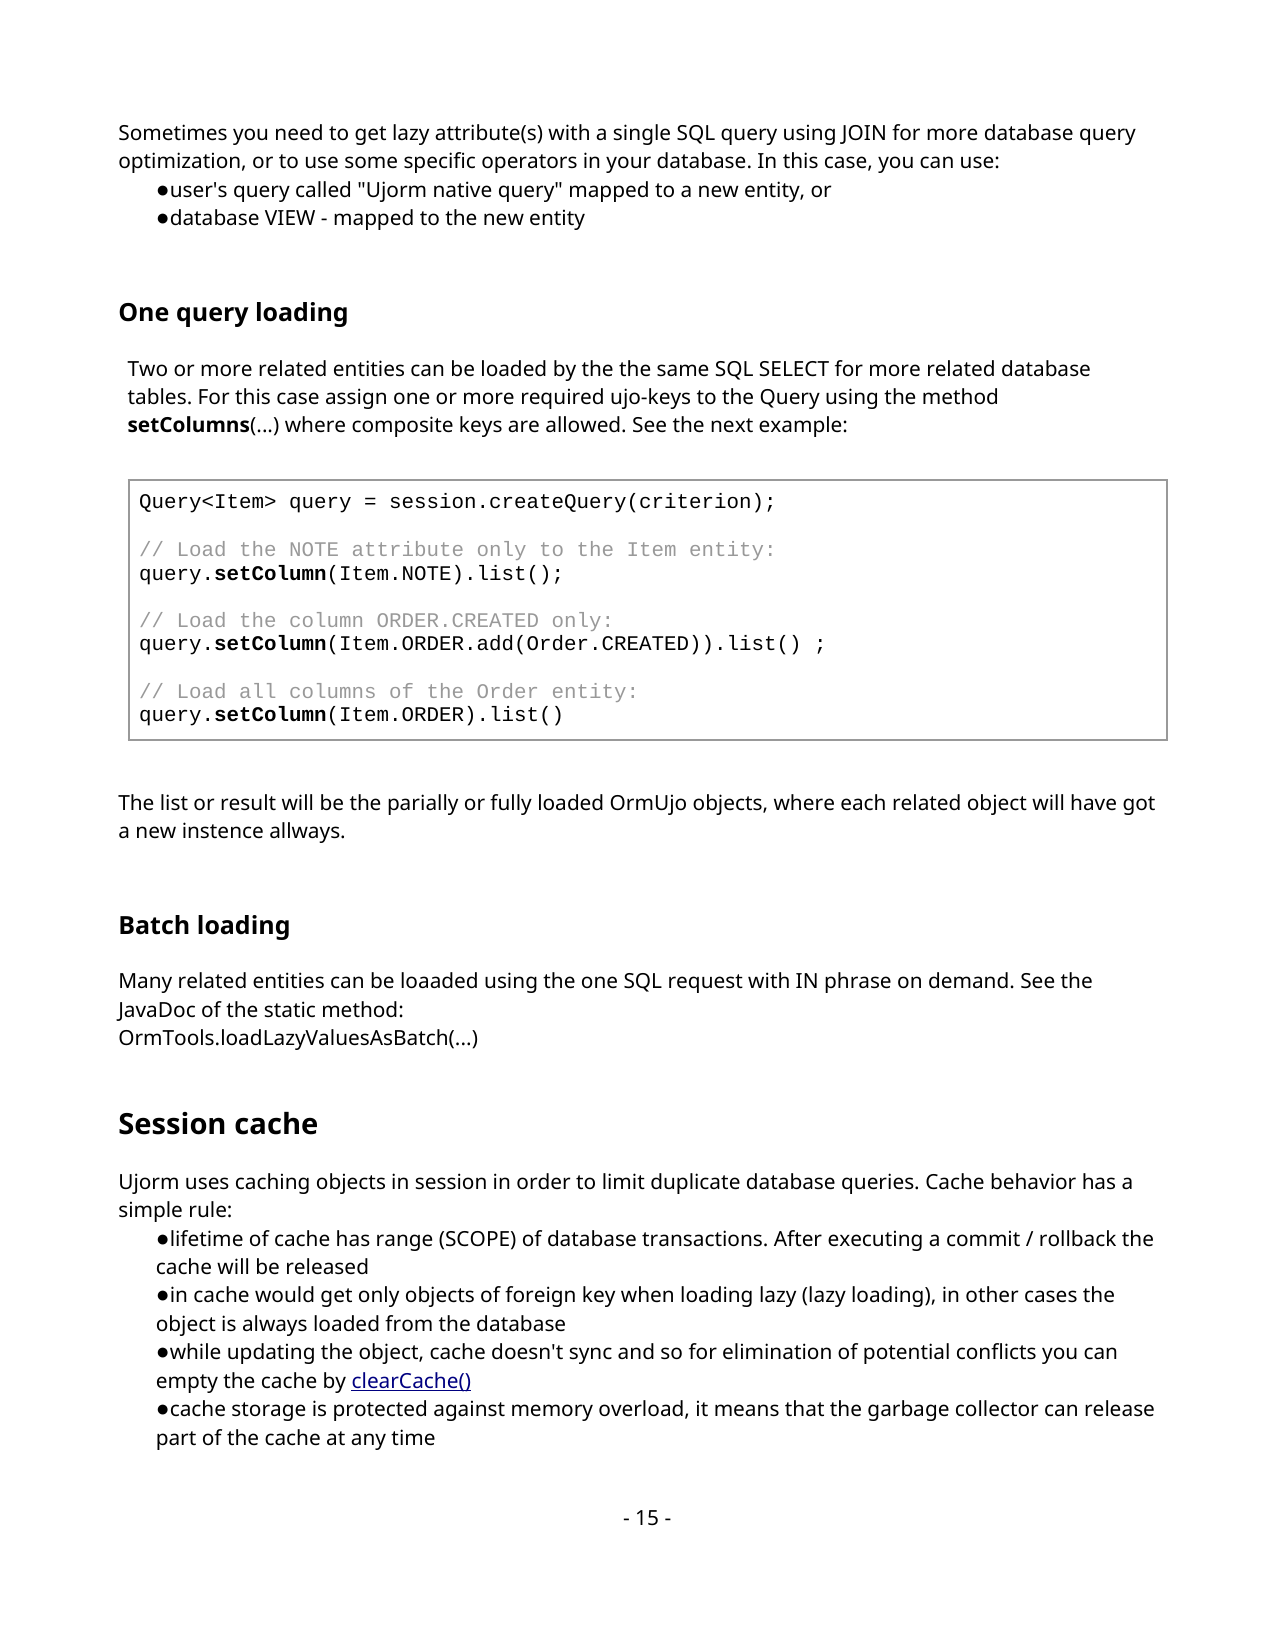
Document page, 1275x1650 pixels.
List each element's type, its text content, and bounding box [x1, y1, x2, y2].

text Ujorm uses caching objects in session in order to limit duplicate database queries. Cache behavior has a simple rule: [118, 1167, 1157, 1224]
text The list or result will be the parially or fully loaded OrmUjo objects, where each related object will have got a new instence allways. [118, 788, 1157, 844]
list database VIEW - mapped to the new entity [118, 203, 1157, 232]
subtitle Session cache [118, 1104, 1157, 1143]
text OrmTools.loadLazyValuesAsBatch(...) [118, 1023, 1157, 1052]
table_header Query<Item> query = session.createQuery(criterion); // Load the NOTE attribute only to the Item entity: query.setColumn(Item.NOTE).list(); // Load the column ORDER.CREATED only: query.setColumn(Item.ORDER.add(Order.CREATED)).list() ; // Load all columns of the Order entity: query.setColumn(Item.ORDER).list() [130, 481, 1166, 738]
text Sometimes you need to get lazy attribute(s) with a single SQL query using JOIN for more database query optimization, or to use some specific operators in your database. In this case, you can use: [118, 118, 1157, 175]
subtitle One query loading [118, 295, 1157, 329]
text Two or more related entities can be loaded by the the same SQL SELECT for more related database tables. For this case assign one or more required ujo-keys to the Query using the method setColumns(...) where composite keys are allowed. See the next example: [127, 354, 1147, 439]
list cache storage is protected against memory overload, it means that the garbage collector can release part of the cache at any time [118, 1394, 1157, 1451]
list in cache would get only objects of foreign key when loading lazy (lazy loading), in other cases the object is always loaded from the database [118, 1281, 1157, 1337]
list while updating the object, cache doesn't sync and so for elimination of potential conflicts you can empty the cache by clearCache() [118, 1337, 1157, 1394]
list user's query called "Ujorm native query" mapped to a new entity, or [118, 175, 1157, 203]
subtitle Batch loading [118, 907, 1157, 941]
list lifetime of cache has range (SCOPE) of database transactions. After executing a commit / rollback the cache will be released [118, 1224, 1157, 1281]
text Many related entities can be loaaded using the one SQL request with IN phrase on demand. See the JavaDoc of the static method: [118, 966, 1157, 1023]
